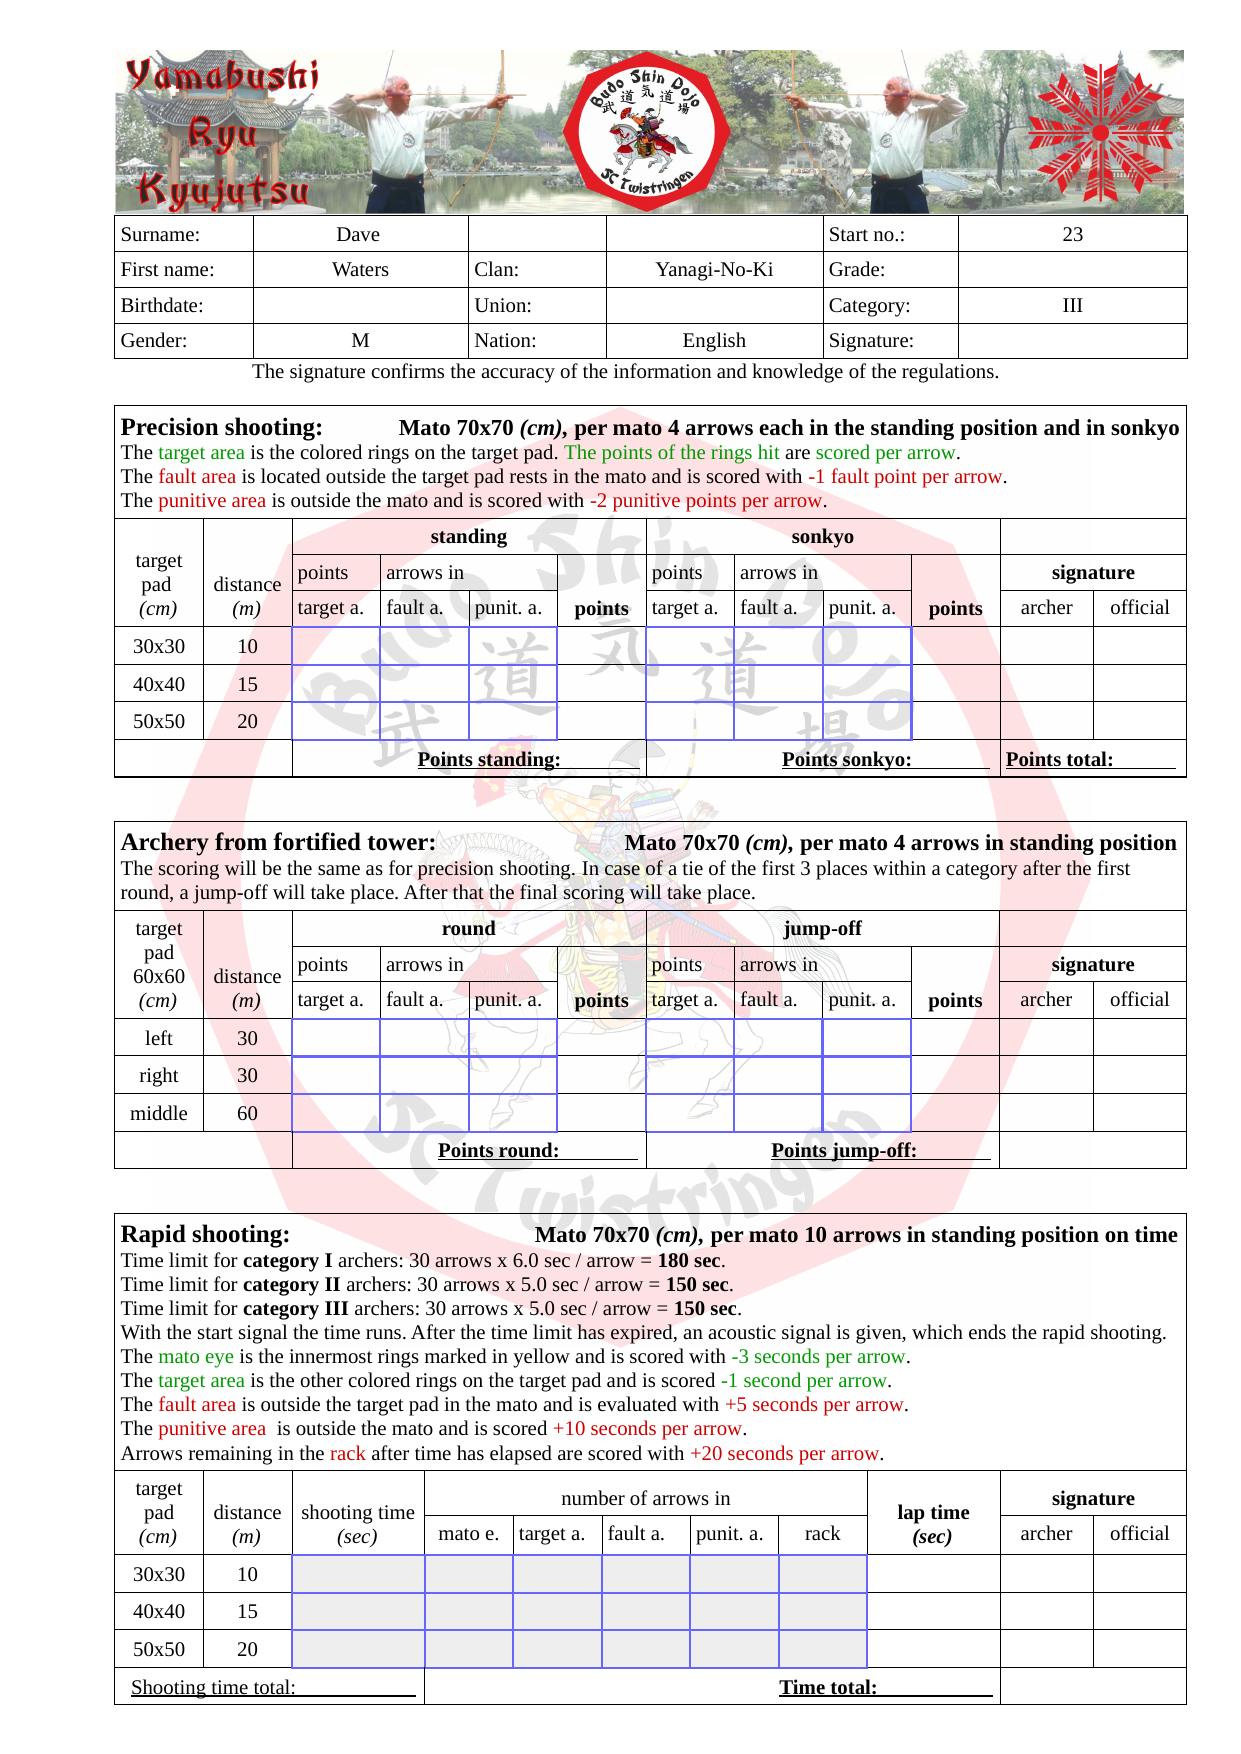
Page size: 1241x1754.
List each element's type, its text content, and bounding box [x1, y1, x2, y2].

table_cell Waters [254, 252, 468, 287]
table_cell [293, 1556, 424, 1592]
table_cell signature [1093, 555, 1186, 589]
table_cell Yanagi-No-Ki [607, 252, 823, 287]
table_cell Time total: [425, 1668, 1000, 1704]
table_cell M [254, 324, 468, 358]
table_cell 50x50 [115, 702, 148, 739]
table_cell Clan: [469, 252, 606, 287]
table_header Start no.: [824, 216, 958, 251]
table_cell shooting time (sec) [293, 1471, 424, 1554]
table_cell [426, 1594, 512, 1629]
table_cell [1094, 1094, 1186, 1131]
table_cell 10 [204, 1555, 291, 1592]
table_cell signature [1001, 1471, 1186, 1515]
table_cell [691, 1594, 778, 1629]
table_cell [426, 1631, 512, 1667]
table_cell fault a. [603, 1516, 690, 1554]
table_cell official [1094, 591, 1186, 626]
table_cell [603, 1556, 689, 1592]
table_header Dave [254, 216, 468, 251]
table_cell target pad (cm) [115, 519, 148, 626]
table_cell [607, 288, 823, 322]
table_cell Signature: [824, 324, 958, 358]
table_cell [959, 252, 1187, 287]
table_header Rapid shooting: Mato 70x70 (cm), per mato 10 arrows in standing position on time Time limit for category I archers: 30 arrows x 6.0 sec / arrow = 180 sec. Time limit for category II archers: 30 arrows x 5.0 sec / arrow = 150 sec. Time limit for category III archers: 30 arrows x 5.0 sec / arrow = 150 sec. With the start signal the time runs. After the time limit has expired, an acoustic signal is given, which ends the rapid shooting. The mato eye is the innermost rings marked in yellow and is scored with -3 seconds per arrow. The target area is the other colored rings on the target pad and is scored -1 second per arrow. The fault area is outside the target pad in the mato and is evaluated with +5 seconds per arrow. The punitive area is outside the mato and is scored +10 seconds per arrow. Arrows remaining in the rack after time has elapsed are scored with +20 seconds per arrow. [115, 1214, 1186, 1470]
table_cell 40x40 [115, 665, 148, 701]
table_cell [115, 1132, 148, 1168]
table_header Archery from fortified tower: Mato 70x70 (cm), per mato 4 arrows in standing position The scoring will be the same as for precision shooting. In case of a tie of the first 3 places within a category after the first round, a jump-off will take place. After that the final scoring will take place. [1093, 822, 1186, 910]
table_header Surname: [115, 216, 253, 251]
table_cell 40x40 [115, 1593, 203, 1629]
table_cell distance (m) [204, 1471, 292, 1554]
table_cell [293, 1594, 424, 1629]
table_cell 30x30 [115, 1555, 203, 1592]
table_cell left [115, 1019, 148, 1055]
table_cell right [115, 1056, 148, 1093]
table_cell lap time (sec) [868, 1471, 1000, 1554]
table_cell [868, 1593, 1000, 1629]
table_cell First name: [115, 252, 253, 287]
table_cell [426, 1556, 512, 1592]
table_cell [603, 1594, 689, 1629]
table_cell punit. a. [691, 1516, 778, 1554]
table_cell [1094, 702, 1186, 739]
table_cell [868, 1555, 1000, 1592]
table_cell [1094, 627, 1186, 664]
table_cell [254, 288, 468, 322]
table_cell [1001, 1630, 1093, 1667]
table_cell middle [115, 1094, 148, 1131]
table_cell [868, 1630, 1000, 1667]
table_cell target pad 60x60 (cm) [115, 911, 148, 1018]
table_cell English [607, 324, 823, 358]
table_header Precision shooting: Mato 70x70 (cm), per mato 4 arrows each in the standing position and in sonkyo The target area is the colored rings on the target pad. The points of the rings hit are scored per arrow. The fault area is located outside the target pad rests in the mato and is scored with -1 fault point per arrow. The punitive area is outside the mato and is scored with -2 punitive points per arrow. [1093, 406, 1186, 518]
text The signature confirms the accuracy of the information and knowledge of the regulations. [128, 359, 1123, 383]
table_cell signature [1093, 947, 1186, 981]
table_cell [514, 1631, 601, 1667]
table_cell [1094, 1593, 1186, 1629]
table_cell 30x30 [115, 627, 148, 664]
table_cell Nation: [469, 324, 606, 358]
table_cell number of arrows in [425, 1471, 867, 1515]
table_cell [1094, 665, 1186, 701]
table_cell official [1094, 1516, 1186, 1554]
table_cell Grade: [824, 252, 958, 287]
table_cell [1093, 519, 1186, 554]
table_cell [1094, 1630, 1186, 1667]
table_cell rack [779, 1516, 867, 1554]
table_cell [1094, 1555, 1186, 1592]
table_header [469, 216, 606, 251]
table_cell [1094, 1056, 1186, 1093]
table_cell Union: [469, 288, 606, 322]
table_cell archer [1001, 1516, 1093, 1554]
table_cell [959, 324, 1187, 358]
table_header 23 [959, 216, 1187, 251]
table_cell Points total: [1093, 740, 1186, 776]
table_header [607, 216, 823, 251]
table_cell [1001, 1555, 1093, 1592]
table_cell III [959, 288, 1187, 322]
table_cell [691, 1631, 778, 1667]
table_cell 15 [204, 1593, 291, 1629]
table_cell [514, 1556, 601, 1592]
table_cell target pad (cm) [115, 1471, 203, 1554]
picture [115, 50, 1184, 214]
table_cell [691, 1556, 778, 1592]
table_cell 50x50 [115, 1630, 203, 1667]
table_cell [780, 1594, 866, 1629]
table_cell [780, 1631, 866, 1667]
table_cell [514, 1594, 601, 1629]
table_cell Gender: [115, 324, 253, 358]
table_cell [293, 1631, 424, 1667]
table_cell official [1094, 982, 1186, 1018]
table_cell [603, 1631, 689, 1667]
table_cell [1001, 1593, 1093, 1629]
table_cell [1094, 1019, 1186, 1055]
table_cell [1093, 1132, 1186, 1168]
table_cell mato e. [425, 1516, 513, 1554]
table_cell target a. [514, 1516, 602, 1554]
table_cell 20 [204, 1630, 291, 1667]
table_cell [1001, 1668, 1186, 1704]
table_cell Category: [824, 288, 958, 322]
table_cell [780, 1556, 866, 1592]
table_cell Shooting time total: [115, 1668, 424, 1704]
table_cell Birthdate: [115, 288, 253, 322]
table_cell [1093, 911, 1186, 946]
table_cell [115, 740, 148, 776]
